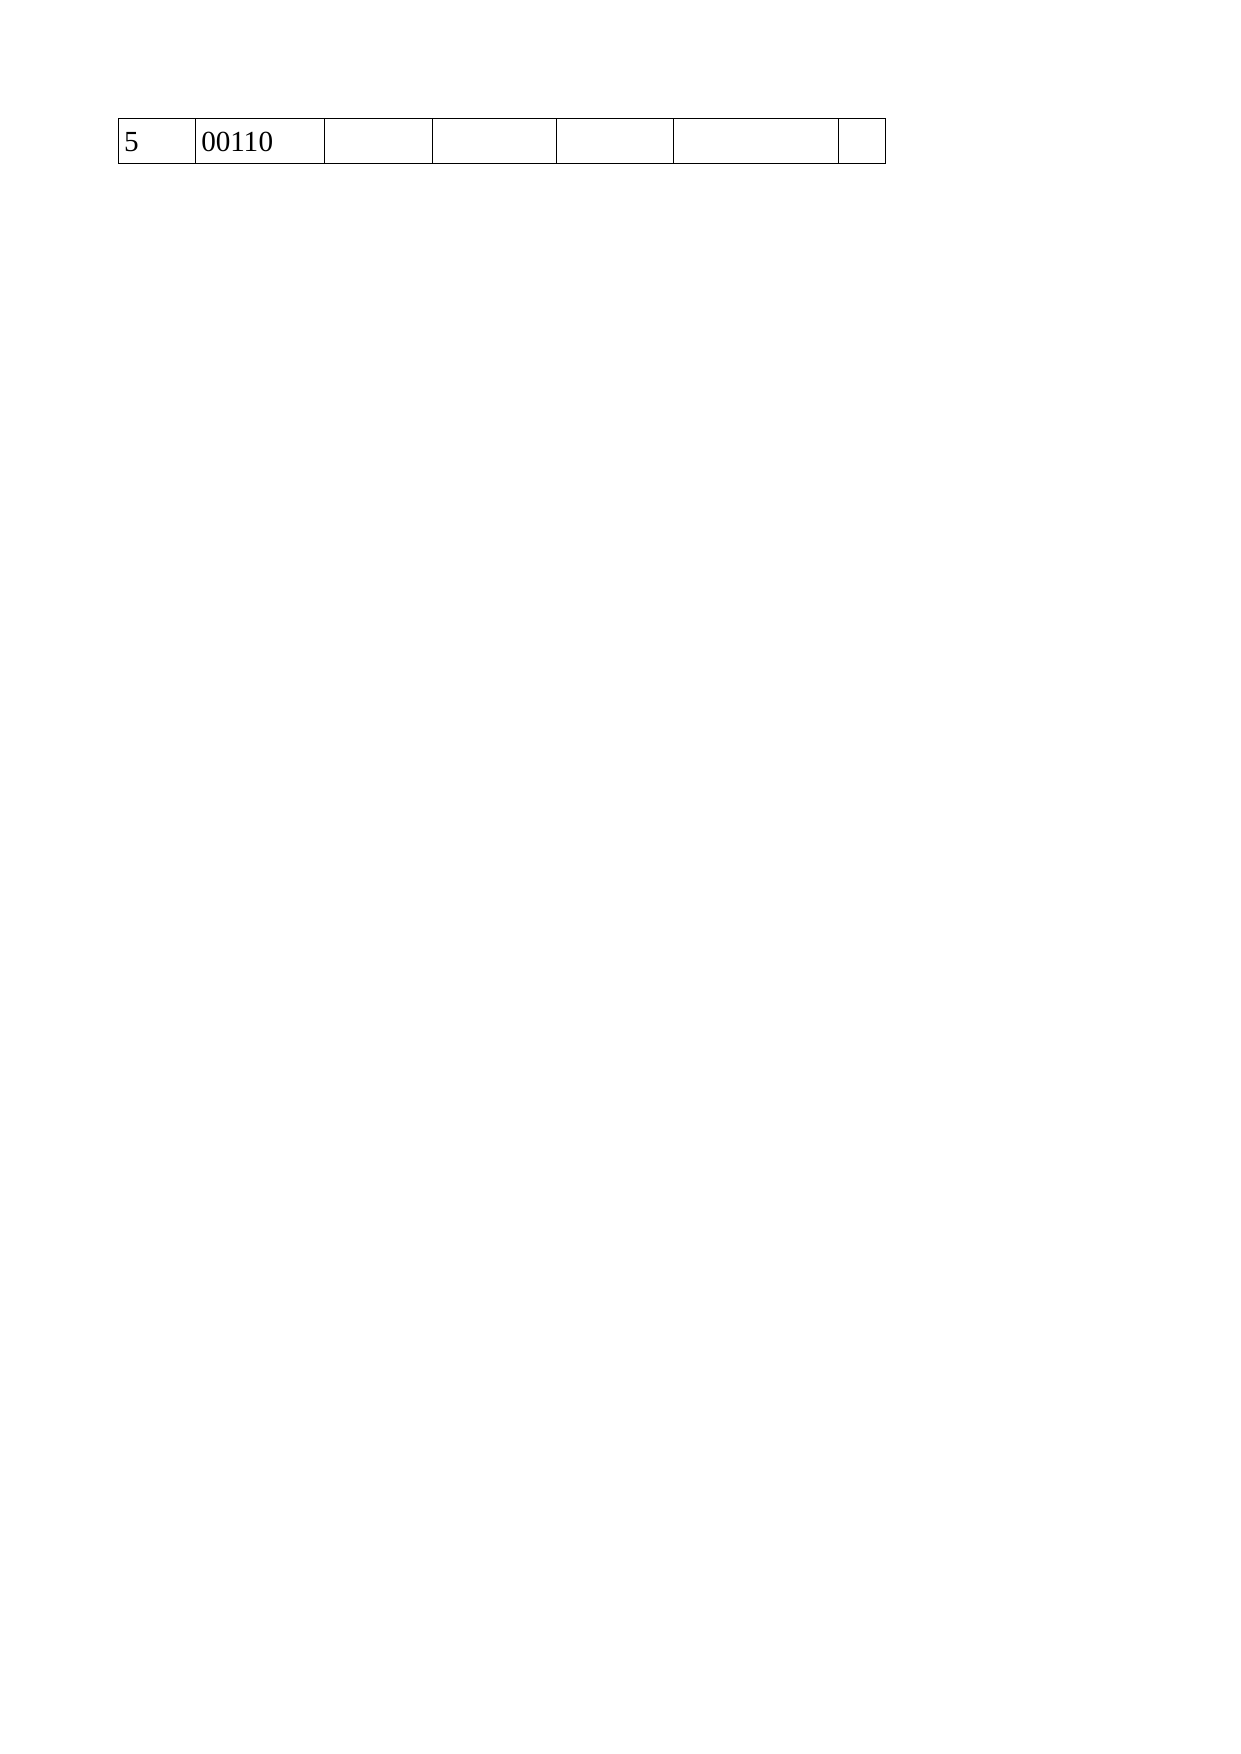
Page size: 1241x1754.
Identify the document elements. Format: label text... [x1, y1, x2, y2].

table_cell [557, 119, 673, 163]
table_cell 00110 [196, 119, 324, 163]
table_cell [325, 119, 432, 163]
table_cell [839, 119, 885, 163]
table_cell [674, 119, 838, 163]
table_cell [433, 119, 556, 163]
table_cell 5 [119, 119, 195, 163]
